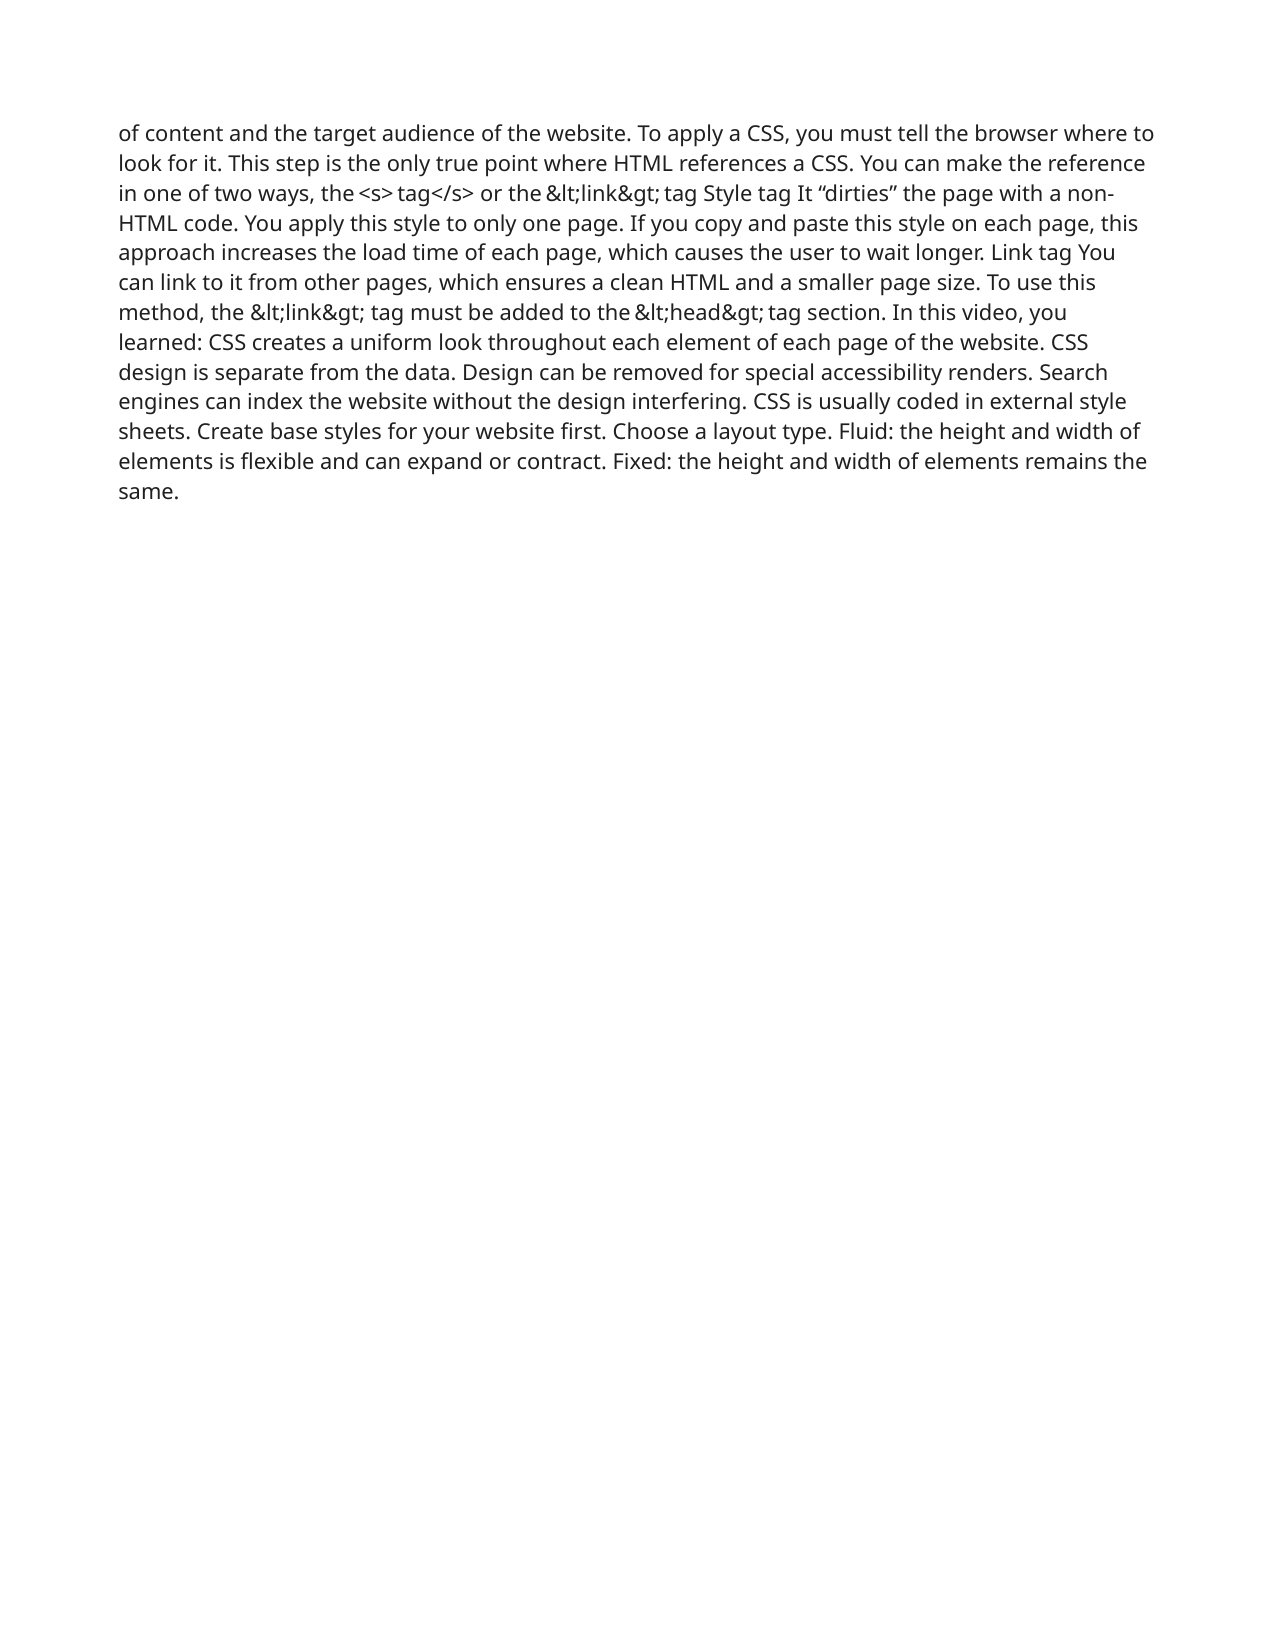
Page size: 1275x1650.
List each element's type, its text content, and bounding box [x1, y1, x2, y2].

text of content and the target audience of the website. To apply a CSS, you must tell the browser where to look for it. This step is the only true point where HTML references a CSS. You can make the reference in one of two ways, the <s> tag</s> or the &lt;link&gt; tag Style tag It “dirties” the page with a non-HTML code. You apply this style to only one page. If you copy and paste this style on each page, this approach increases the load time of each page, which causes the user to wait longer. Link tag You can link to it from other pages, which ensures a clean HTML and a smaller page size. To use this method, the &lt;link&gt; tag must be added to the &lt;head&gt; tag section. In this video, you learned: CSS creates a uniform look throughout each element of each page of the website. CSS design is separate from the data. Design can be removed for special accessibility renders. Search engines can index the website without the design interfering. CSS is usually coded in external style sheets. Create base styles for your website first. Choose a layout type. Fluid: the height and width of elements is flexible and can expand or contract. Fixed: the height and width of elements remains the same. [118, 118, 1157, 505]
